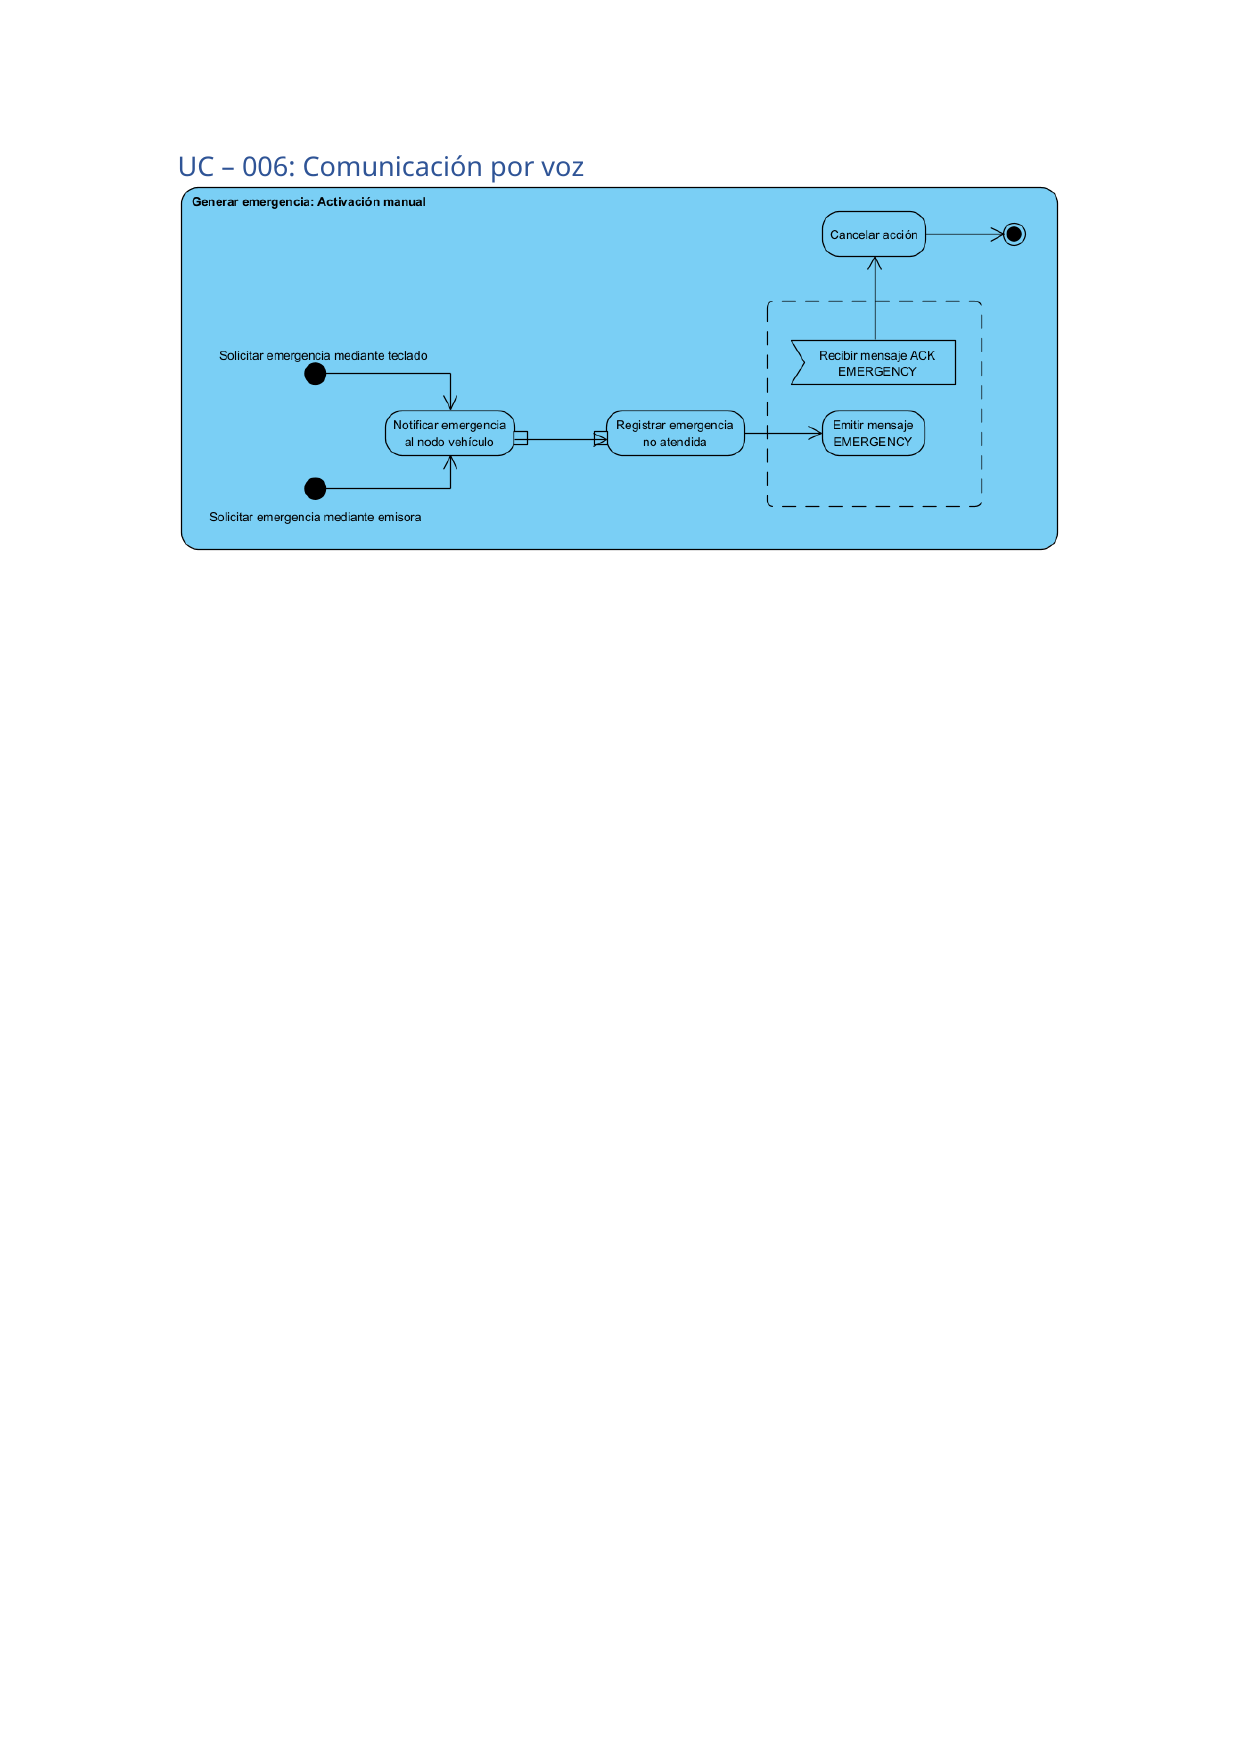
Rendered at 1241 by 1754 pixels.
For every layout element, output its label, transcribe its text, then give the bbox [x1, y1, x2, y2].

subtitle UC – 006: Comunicación por voz [177, 148, 1063, 184]
